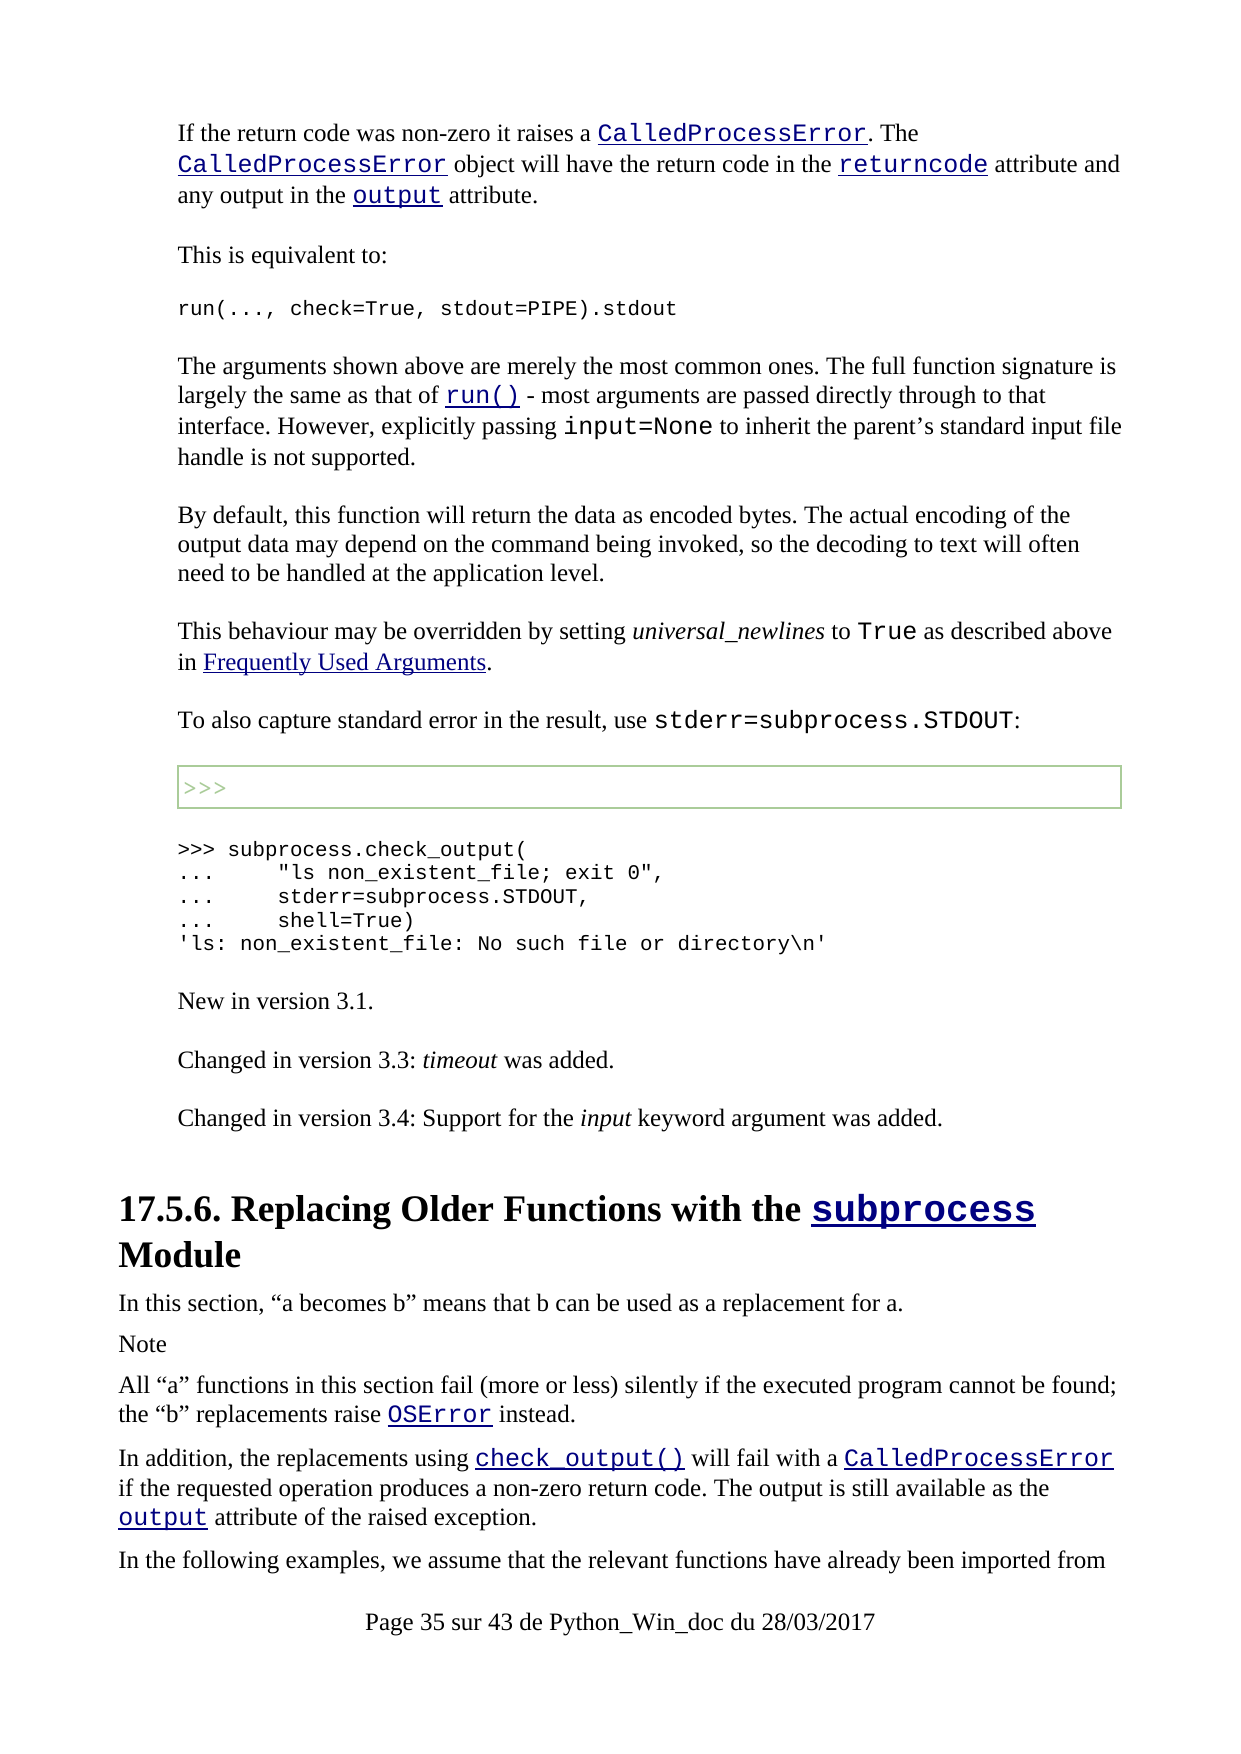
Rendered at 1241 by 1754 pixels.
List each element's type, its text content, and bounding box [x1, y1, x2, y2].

list >>> [179, 767, 1120, 807]
text run(..., check=True, stdout=PIPE).stdout [177, 298, 1122, 322]
text ... "ls non_existent_file; exit 0", [177, 862, 1122, 886]
text In the following examples, we assume that the relevant functions have already been imported from [118, 1546, 1122, 1574]
list Changed in version 3.4: Support for the input keyword argument was added. [177, 1103, 1122, 1132]
subtitle 17.5.6. Replacing Older Functions with the subprocess Module [118, 1186, 1122, 1276]
list To also capture standard error in the result, use stderr=subprocess.STDOUT: [177, 705, 1122, 736]
text ... shell=True) [177, 910, 1122, 933]
text 'ls: non_existent_file: No such file or directory\n' [177, 933, 1122, 957]
list By default, this function will return the data as encoded bytes. The actual encoding of the output data may depend on the command being invoked, so the decoding to text will often need to be handled at the application level. [177, 500, 1122, 586]
list If the return code was non-zero it raises a CalledProcessError. The CalledProcessError object will have the return code in the returncode attribute and any output in the output attribute. [177, 118, 1122, 211]
list Changed in version 3.3: timeout was added. [177, 1045, 1122, 1073]
text In this section, “a becomes b” means that b can be used as a replacement for a. [118, 1288, 1122, 1317]
text >>> subprocess.check_output( [177, 839, 1122, 862]
list New in version 3.1. [177, 986, 1122, 1015]
text ... stderr=subprocess.STDOUT, [177, 886, 1122, 910]
text In addition, the replacements using check_output() will fail with a CalledProcessError if the requested operation produces a non-zero return code. The output is still available as the output attribute of the raised exception. [118, 1443, 1122, 1533]
list This is equivalent to: [177, 240, 1122, 269]
text All “a” functions in this section fail (more or less) silently if the executed program cannot be found; the “b” replacements raise OSError instead. [118, 1371, 1122, 1430]
list The arguments shown above are merely the most common ones. The full function signature is largely the same as that of run() - most arguments are passed directly through to that interface. However, explicitly passing input=None to inherit the parent’s standard input file handle is not supported. [177, 351, 1122, 471]
text Note [118, 1329, 1122, 1358]
list This behaviour may be overridden by setting universal_newlines to True as described above in Frequently Used Arguments. [177, 616, 1122, 675]
